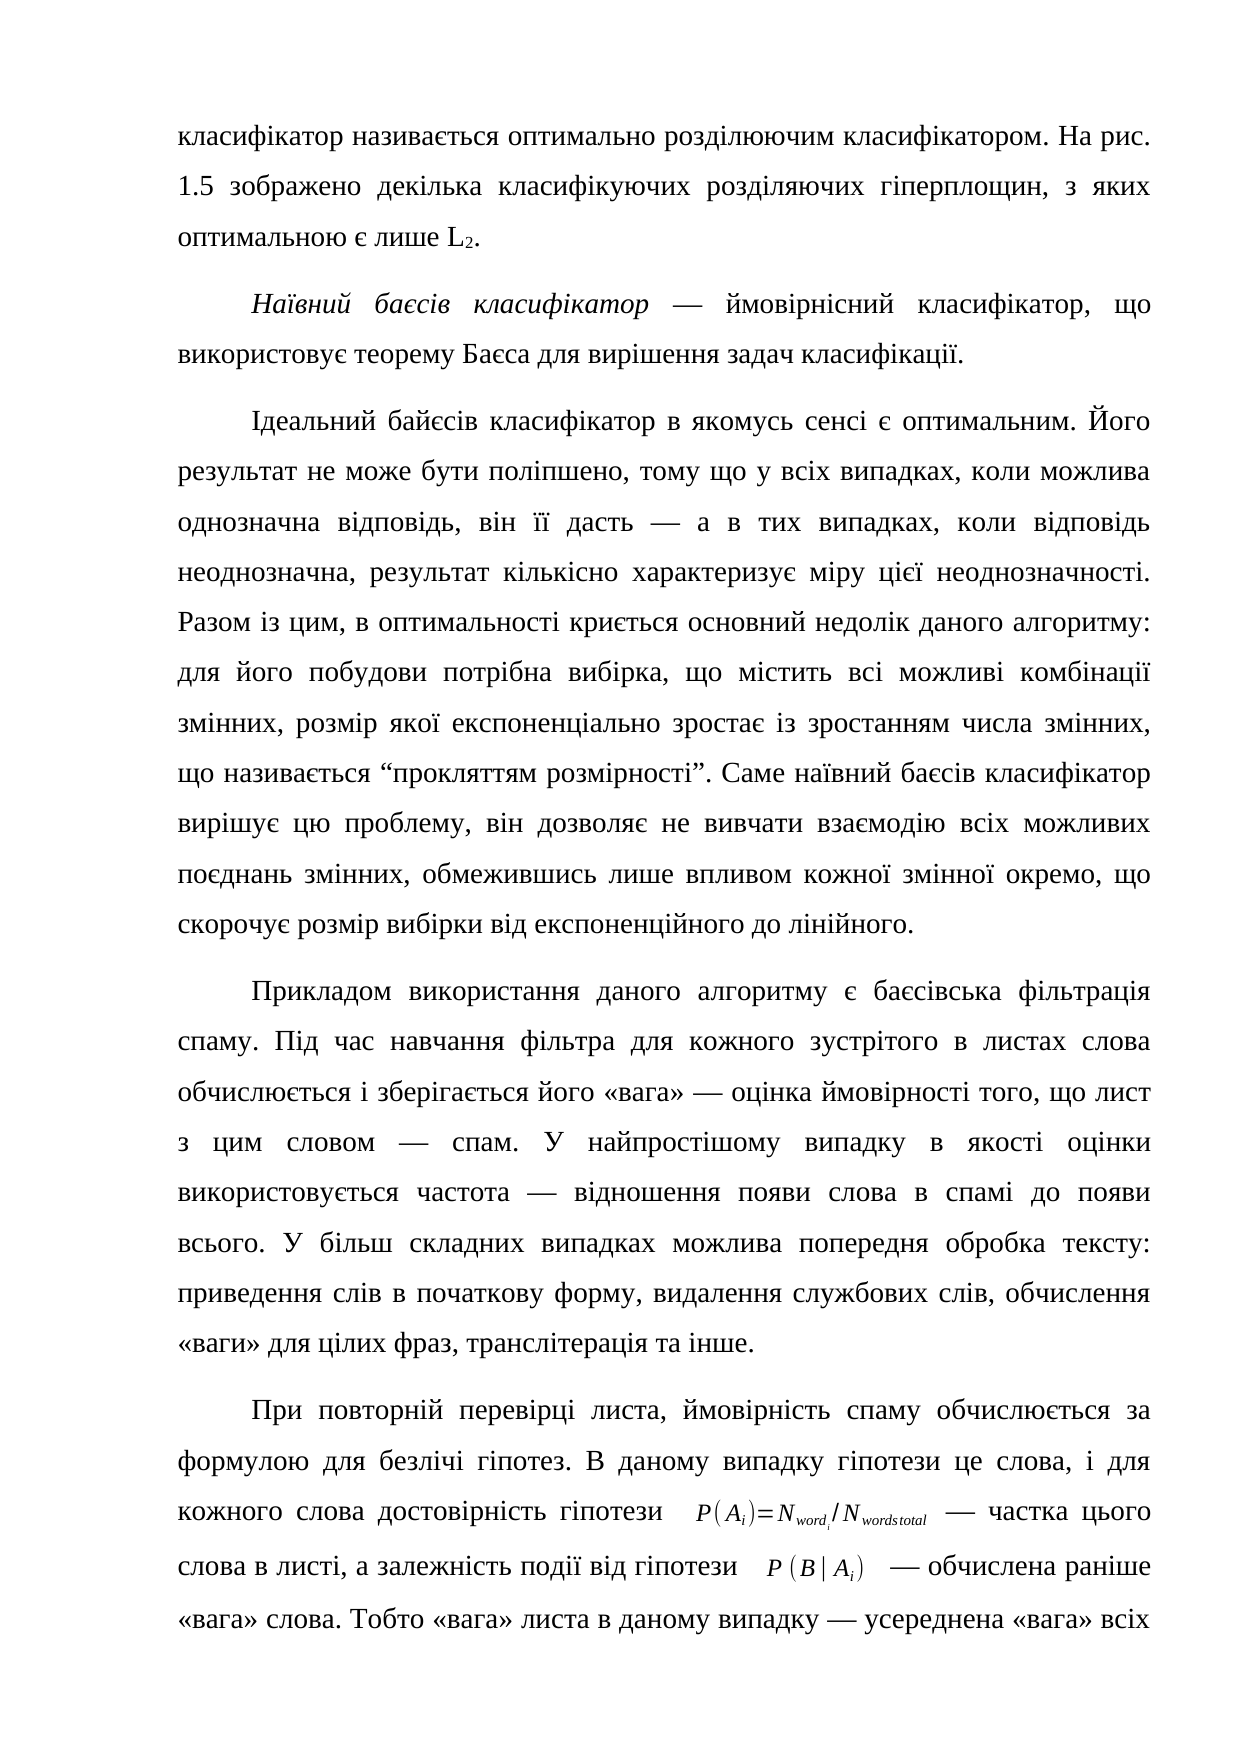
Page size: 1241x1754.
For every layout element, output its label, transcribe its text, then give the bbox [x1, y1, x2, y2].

text При повторній перевірці листа, ймовірність спаму обчислюється за формулою для безлічі гіпотез. В даному випадку гіпотези це слова, і для кожного слова достовірність гіпотези — частка цього слова в листі, а залежність події від гіпотези — обчислена раніше «вага» слова. Тобто «вага» листа в даному випадку — усереднена «вага» всіх його слів. [177, 1392, 1152, 1635]
text Прикладом використання даного алгоритму є баєсівська фільтрація спаму. Під час навчання фільтра для кожного зустрітого в листах слова обчислюється і зберігається його «вага» — оцінка ймовірності того, що лист з цим словом — спам. У найпростішому випадку в якості оцінки використовується частота — відношення появи слова в спамі до появи всього. У більш складних випадках можлива попередня обробка тексту: приведення слів в початкову форму, видалення службових слів, обчислення «ваги» для цілих фраз, транслітерація та інше. [177, 973, 1152, 1359]
text класифікатор називається оптимально розділюючим класифікатором. На рис. 1.5 зображено декілька класифікуючих розділяючих гіперплощин, з яких оптимальною є лише L2. [177, 118, 1152, 252]
text Ідеальний байєсів класифікатор в якомусь сенсі є оптимальним. Його результат не може бути поліпшено, тому що у всіх випадках, коли можлива однозначна відповідь, він її дасть — а в тих випадках, коли відповідь неоднозначна, результат кількісно характеризує міру цієї неоднозначності. Разом із цим, в оптимальності криється основний недолік даного алгоритму: для його побудови потрібна вибірка, що містить всі можливі комбінації змінних, розмір якої експоненціально зростає із зростанням числа змінних, що називається “прокляттям розмірності”. Саме наївний баєсів класифікатор вирішує цю проблему, він дозволяє не вивчати взаємодію всіх можливих поєднань змінних, обмежившись лише впливом кожної змінної окремо, що скорочує розмір вибірки від експоненційного до лінійного. [177, 403, 1152, 940]
text Наївний баєсів класифікатор — ймовірнісний класифікатор, що використовує теорему Баєса для вирішення задач класифікації. [177, 286, 1152, 369]
